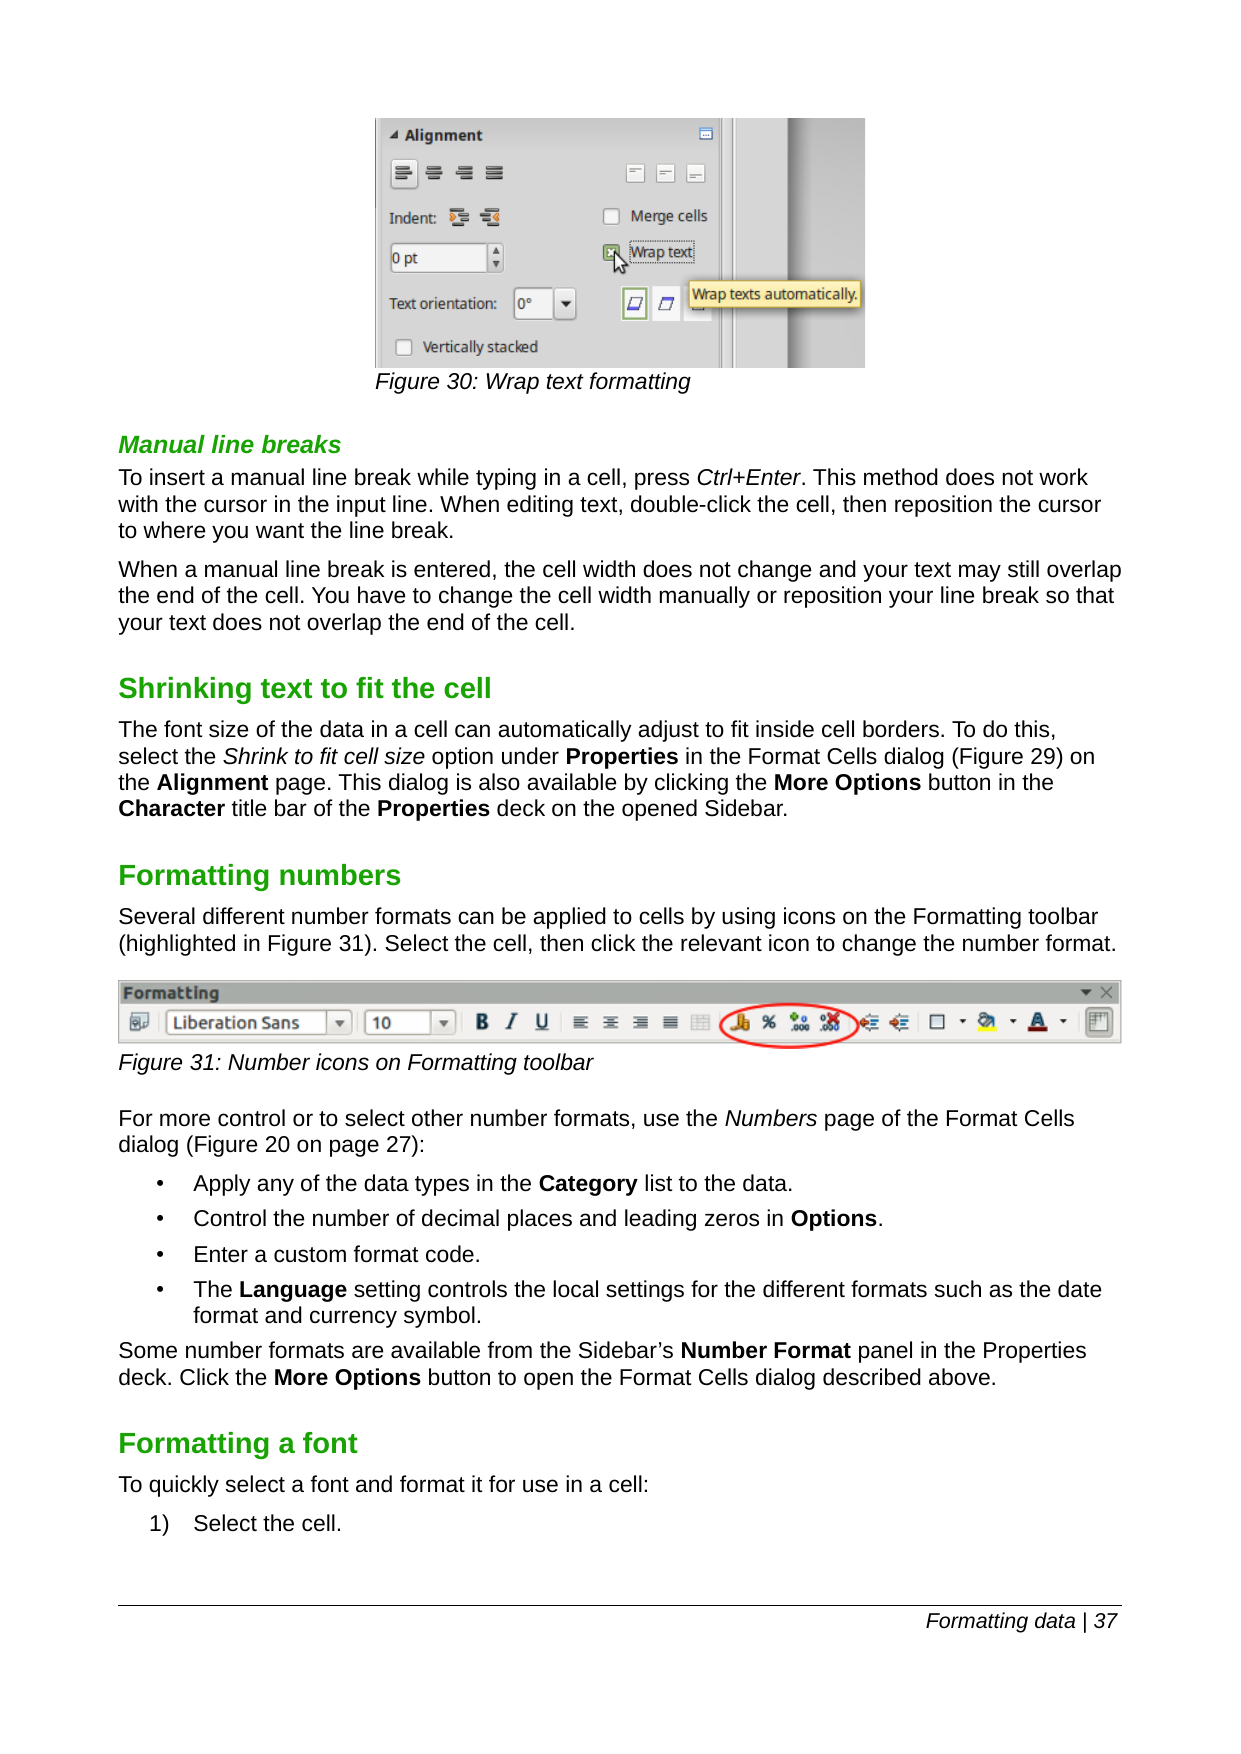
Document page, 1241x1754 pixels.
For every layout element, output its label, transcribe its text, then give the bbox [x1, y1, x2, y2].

list Select the cell. [169, 1510, 1122, 1537]
text To insert a manual line break while typing in a cell, press Ctrl+Enter. This method does not work with the cursor in the input line. When editing text, double-click the cell, then reposition the cursor to where you want the line break. [118, 464, 1122, 543]
picture [118, 980, 1123, 1049]
text To quickly select a font and format it for use in a cell: [118, 1471, 1122, 1498]
list For more control or to select other number formats, use the Numbers page of the Format Cells dialog (Figure 20 on page 27): [118, 1105, 1122, 1158]
subtitle Formatting numbers [118, 858, 1122, 891]
list Several different number formats can be applied to cells by using icons on the Formatting toolbar (highlighted in Figure 31). Select the cell, then click the relevant icon to change the number format. [118, 903, 1122, 956]
text Figure 30: Wrap text formatting [375, 368, 865, 394]
text Some number formats are available from the Sidebar’s Number Format panel in the Properties deck. Click the More Options button to open the Format Cells dialog described above. [118, 1337, 1122, 1390]
text The font size of the data in a cell can automatically adjust to fit inside cell borders. To do this, select the Shrink to fit cell size option under Properties in the Format Cells dialog (Figure 29) on the Alignment page. This dialog is also available by clicking the More Options button in the Character title bar of the Properties deck on the opened Sidebar. [118, 716, 1122, 822]
list The Language setting controls the local settings for the different formats such as the date format and currency symbol. [156, 1276, 1122, 1328]
list Control the number of decimal places and leading zeros in Options. [156, 1205, 1122, 1232]
subtitle Formatting a font [118, 1426, 1122, 1460]
picture [375, 118, 866, 368]
list Apply any of the data types in the Category list to the data. [156, 1170, 1122, 1196]
text When a manual line break is entered, the cell width does not change and your text may still overlap the end of the cell. You have to change the cell width manually or reposition your line break so that your text does not overlap the end of the cell. [118, 556, 1122, 635]
subtitle Shrinking text to fit the cell [118, 671, 1122, 704]
subtitle Manual line breaks [118, 429, 1122, 458]
list Enter a custom format code. [156, 1241, 1122, 1267]
text Figure 31: Number icons on Formatting toolbar [118, 1049, 1122, 1075]
